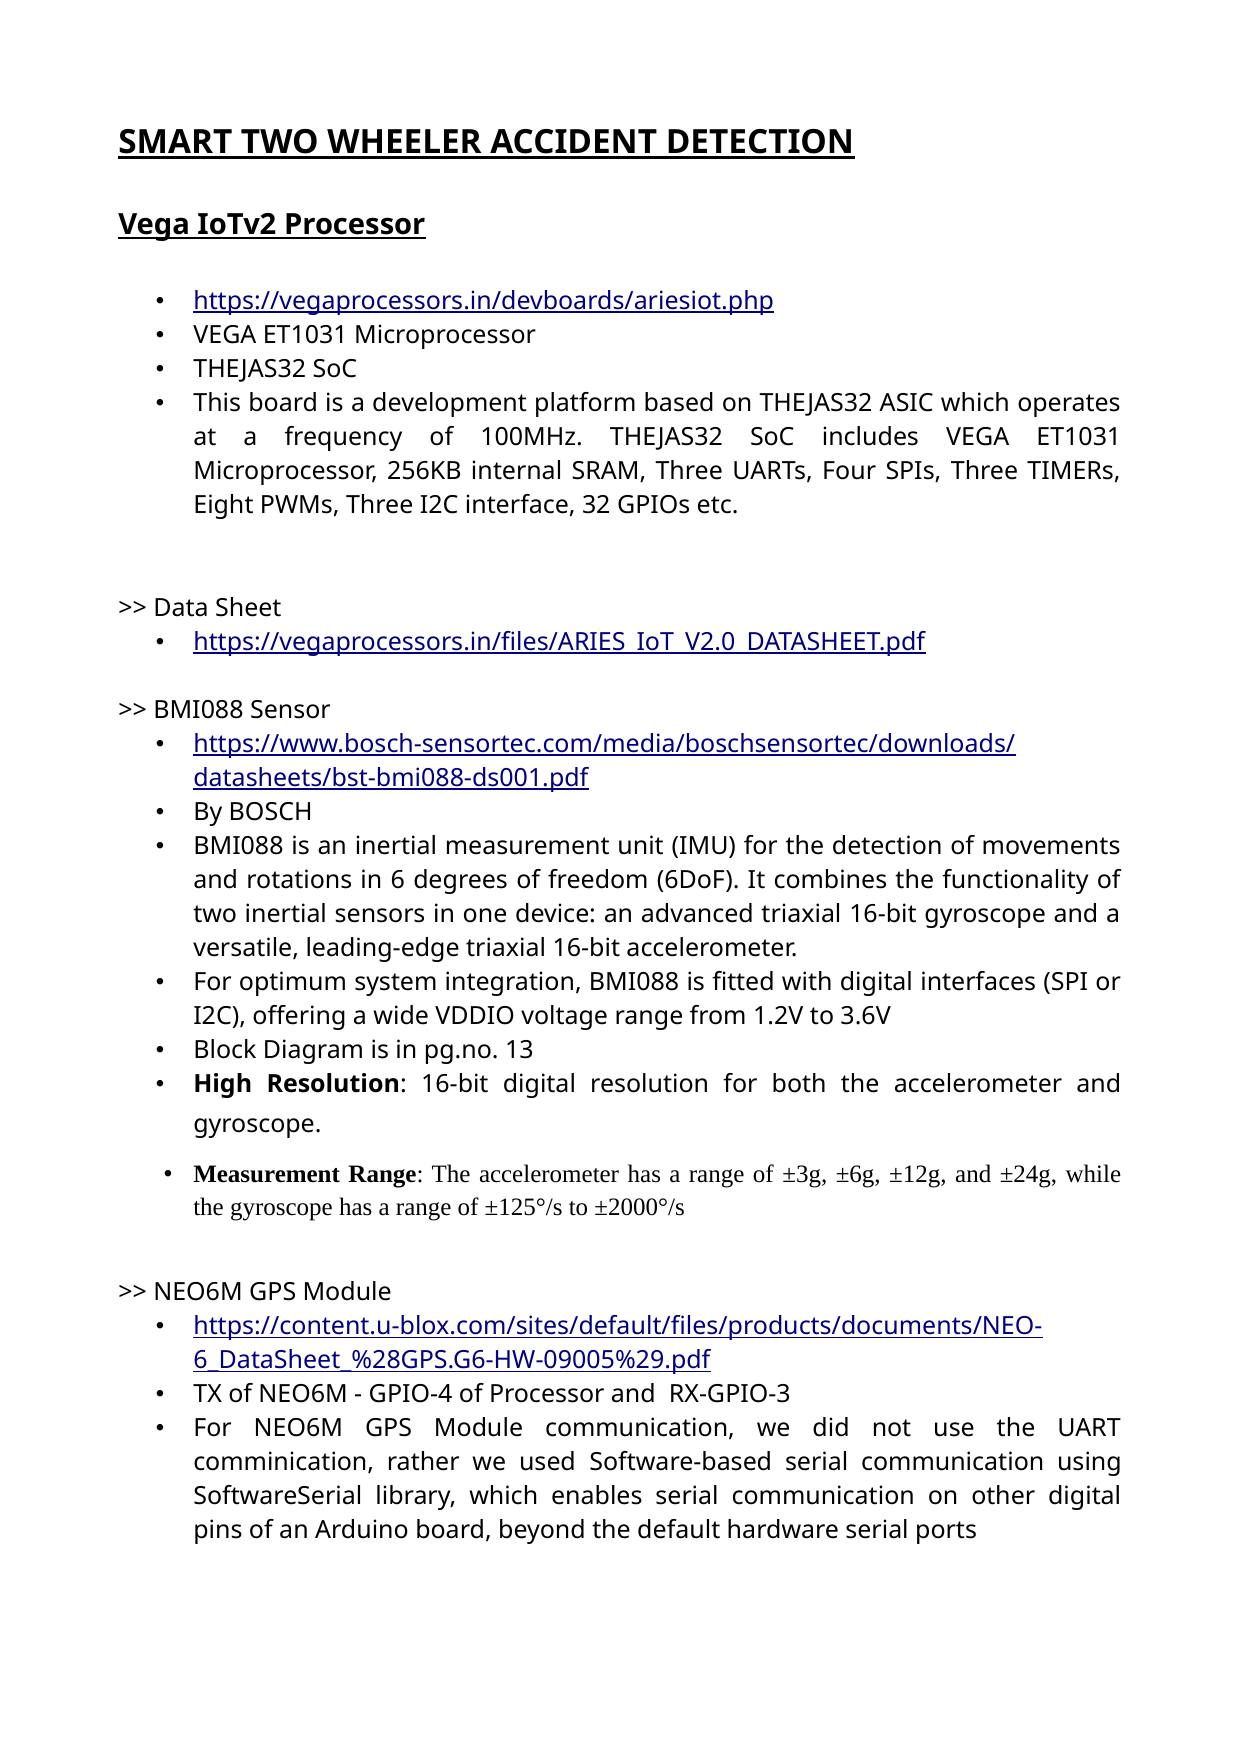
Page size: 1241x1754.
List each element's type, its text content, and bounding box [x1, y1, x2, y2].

list https://vegaprocessors.in/files/ARIES_IoT_V2.0_DATASHEET.pdf [156, 623, 1122, 657]
list High Resolution: 16-bit digital resolution for both the accelerometer and gyroscope. [156, 1066, 1122, 1139]
list This board is a development platform based on THEJAS32 ASIC which operates at a frequency of 100MHz. THEJAS32 SoC includes VEGA ET1031 Microprocessor, 256KB internal SRAM, Three UARTs, Four SPIs, Three TIMERs, Eight PWMs, Three I2C interface, 32 GPIOs etc. [156, 385, 1122, 521]
list By BOSCH [156, 793, 1122, 828]
text >> NEO6M GPS Module [118, 1274, 1122, 1308]
text SMART TWO WHEELER ACCIDENT DETECTION [118, 118, 1122, 163]
list BMI088 is an inertial measurement unit (IMU) for the detection of movements and rotations in 6 degrees of freedom (6DoF). It combines the functionality of two inertial sensors in one device: an advanced triaxial 16-bit gyroscope and a versatile, leading-edge triaxial 16-bit accelerometer. [156, 828, 1122, 964]
text >> Data Sheet [118, 589, 1122, 623]
text >> BMI088 Sensor [118, 691, 1122, 725]
list VEGA ET1031 Microprocessor [156, 317, 1122, 351]
list https://www.bosch-sensortec.com/media/boschsensortec/downloads/datasheets/bst-bmi088-ds001.pdf [156, 725, 1122, 793]
list https://vegaprocessors.in/devboards/ariesiot.php [156, 283, 1122, 317]
list https://content.u-blox.com/sites/default/files/products/documents/NEO-6_DataSheet_%28GPS.G6-HW-09005%29.pdf [156, 1308, 1122, 1376]
list For optimum system integration, BMI088 is fitted with digital interfaces (SPI or I2C), offering a wide VDDIO voltage range from 1.2V to 3.6V [156, 964, 1122, 1032]
list Measurement Range: The accelerometer has a range of ±3g, ±6g, ±12g, and ±24g, while the gyroscope has a range of ±125°/s to ±2000°/s [164, 1159, 1122, 1221]
text Vega IoTv2 Processor [118, 203, 1122, 243]
list For NEO6M GPS Module communication, we did not use the UART comminication, rather we used Software-based serial communication using SoftwareSerial library, which enables serial communication on other digital pins of an Arduino board, beyond the default hardware serial ports [156, 1410, 1122, 1546]
list Block Diagram is in pg.no. 13 [156, 1032, 1122, 1066]
list TX of NEO6M - GPIO-4 of Processor and RX-GPIO-3 [156, 1376, 1122, 1410]
list THEJAS32 SoC [156, 351, 1122, 385]
